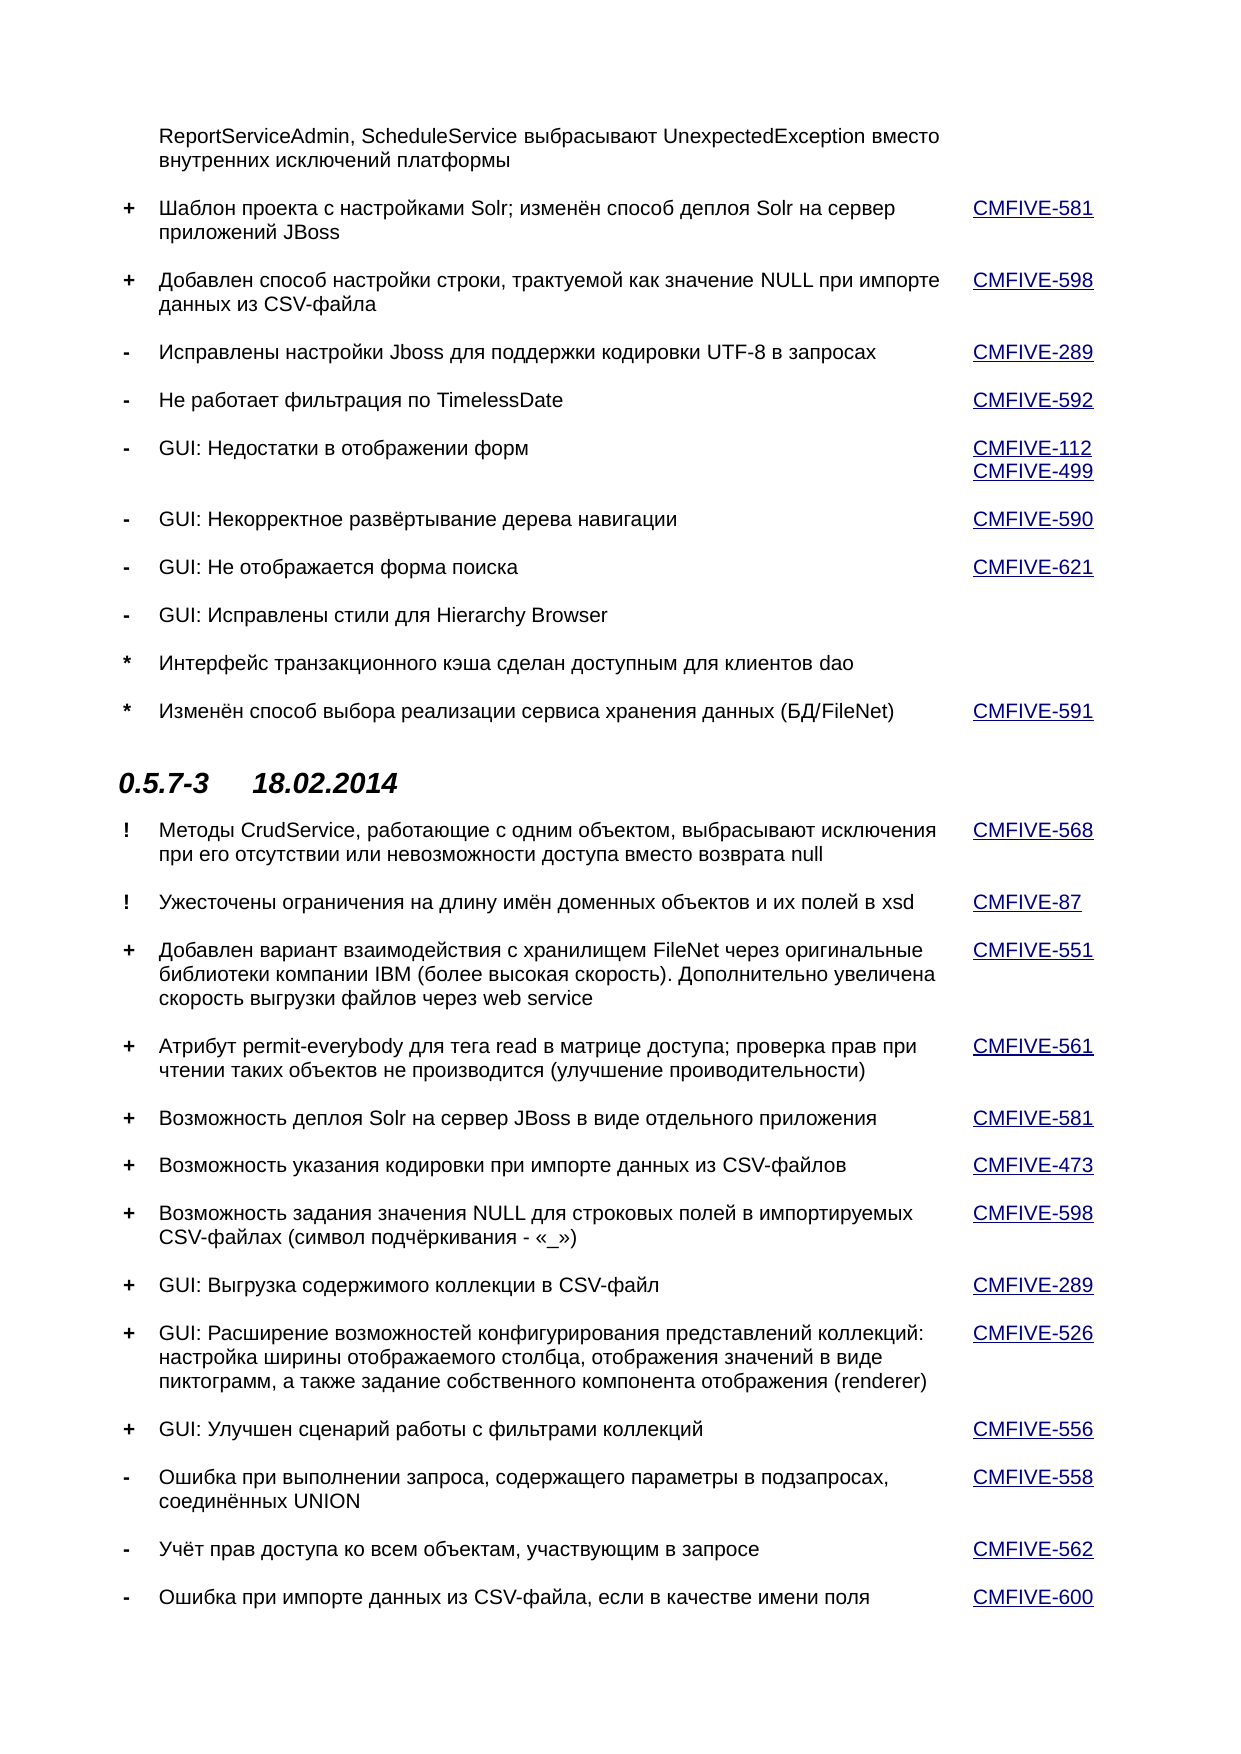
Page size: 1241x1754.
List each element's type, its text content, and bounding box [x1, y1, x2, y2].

table_cell CMFIVE-600 [967, 1579, 1123, 1627]
table_cell [967, 118, 1123, 190]
table_cell Изменён способ выбора реализации сервиса хранения данных (БД/FileNet) [153, 693, 967, 741]
table_cell - [117, 1579, 153, 1627]
table_cell CMFIVE-598 [967, 262, 1123, 334]
table_cell Возможность деплоя Solr на сервер JBoss в виде отдельного приложения [153, 1100, 967, 1147]
table_cell + [117, 1100, 153, 1147]
table_cell - [117, 1531, 153, 1579]
table_cell + [117, 932, 153, 1028]
table_cell Добавлен вариант взаимодействия с хранилищем FileNet через оригинальные библиотеки компании IBM (более высокая скорость). Дополнительно увеличена скорость выгрузки файлов через web service [153, 932, 967, 1028]
table_cell CMFIVE-591 [967, 693, 1123, 741]
table_cell [967, 597, 1123, 645]
table_cell GUI: Недостатки в отображении форм [153, 430, 967, 501]
table_cell Ошибка при выполнении запроса, содержащего параметры в подзапросах, соединённых UNION [153, 1459, 967, 1531]
table_cell - [117, 597, 153, 645]
table_header ! [117, 812, 153, 884]
table_cell CMFIVE-289 [967, 334, 1123, 382]
table_cell Возможность указания кодировки при импорте данных из CSV-файлов [153, 1148, 967, 1195]
table_cell CMFIVE-112 CMFIVE-499 [967, 430, 1123, 501]
table_cell * [117, 693, 153, 741]
subtitle 0.5.7-3 18.02.2014 [118, 766, 1122, 799]
table_cell CMFIVE-590 [967, 501, 1123, 549]
table_cell + [117, 1148, 153, 1195]
table_cell - [117, 549, 153, 597]
table_header CMFIVE-568 [967, 812, 1123, 884]
table_cell CMFIVE-581 [967, 190, 1123, 262]
table_cell + [117, 1028, 153, 1099]
table_cell Шаблон проекта с настройками Solr; изменён способ деплоя Solr на сервер приложений JBoss [153, 190, 967, 262]
table_cell CMFIVE-556 [967, 1411, 1123, 1459]
table_cell + [117, 262, 153, 334]
table_cell ! [117, 884, 153, 932]
table_cell GUI: Не отображается форма поиска [153, 549, 967, 597]
table_cell + [117, 1411, 153, 1459]
table_cell CMFIVE-562 [967, 1531, 1123, 1579]
table_cell - [117, 1459, 153, 1531]
table_cell Интерфейс транзакционного кэша сделан доступным для клиентов dao [153, 645, 967, 693]
table_cell Возможность задания значения NULL для строковых полей в импортируемых CSV-файлах (символ подчёркивания - «_») [153, 1195, 967, 1267]
table_cell Не работает фильтрация по TimelessDate [153, 382, 967, 429]
table_cell CMFIVE-581 [967, 1100, 1123, 1147]
table_cell [967, 645, 1123, 693]
table_cell CMFIVE-289 [967, 1267, 1123, 1315]
table_cell GUI: Улучшен сценарий работы с фильтрами коллекций [153, 1411, 967, 1459]
table_cell Ужесточены ограничения на длину имён доменных объектов и их полей в xsd [153, 884, 967, 932]
table_cell CMFIVE-558 [967, 1459, 1123, 1531]
table_cell + [117, 1315, 153, 1411]
table_cell GUI: Исправлены стили для Hierarchy Browser [153, 597, 967, 645]
table_cell - [117, 382, 153, 429]
table_cell - [117, 430, 153, 501]
table_header Методы CrudService, работающие с одним объектом, выбрасывают исключения при его отсутствии или невозможности доступа вместо возврата null [153, 812, 967, 884]
table_cell CMFIVE-526 [967, 1315, 1123, 1411]
table_cell + [117, 1267, 153, 1315]
table_cell Исправлены настройки Jboss для поддержки кодировки UTF-8 в запросах [153, 334, 967, 382]
table_cell CMFIVE-87 [967, 884, 1123, 932]
table_cell CMFIVE-551 [967, 932, 1123, 1028]
table_cell CMFIVE-561 [967, 1028, 1123, 1099]
table_cell - [117, 501, 153, 549]
table_cell ReportServiceAdmin, ScheduleService выбрасывают UnexpectedException вместо внутренних исключений платформы [153, 118, 967, 190]
table_cell - [117, 334, 153, 382]
table_cell GUI: Расширение возможностей конфигурирования представлений коллекций: настройка ширины отображаемого столбца, отображения значений в виде пиктограмм, а также задание собственного компонента отображения (renderer) [153, 1315, 967, 1411]
table_cell Добавлен способ настройки строки, трактуемой как значение NULL при импорте данных из CSV-файла [153, 262, 967, 334]
table_cell GUI: Некорректное развёртывание дерева навигации [153, 501, 967, 549]
table_cell GUI: Выгрузка содержимого коллекции в CSV-файл [153, 1267, 967, 1315]
table_cell [117, 118, 153, 190]
table_cell Атрибут permit-everybody для тега read в матрице доступа; проверка прав при чтении таких объектов не производится (улучшение проиводительности) [153, 1028, 967, 1099]
table_cell Учёт прав доступа ко всем объектам, участвующим в запросе [153, 1531, 967, 1579]
table_cell CMFIVE-592 [967, 382, 1123, 429]
table_cell Ошибка при импорте данных из CSV-файла, если в качестве имени поля [153, 1579, 967, 1627]
table_cell + [117, 190, 153, 262]
table_cell CMFIVE-621 [967, 549, 1123, 597]
table_cell CMFIVE-473 [967, 1148, 1123, 1195]
table_cell + [117, 1195, 153, 1267]
table_cell * [117, 645, 153, 693]
table_cell CMFIVE-598 [967, 1195, 1123, 1267]
